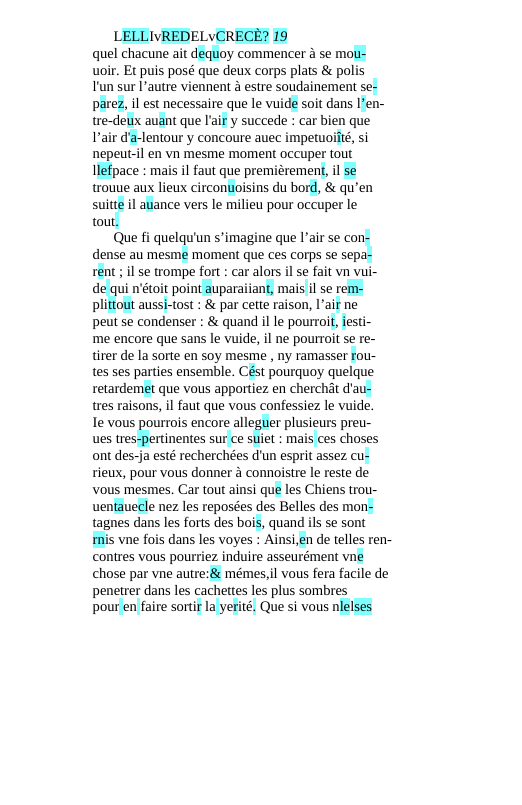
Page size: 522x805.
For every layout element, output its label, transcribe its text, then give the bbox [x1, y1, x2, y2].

text LELLIvREDELvCRECÈ? 19 quel chacune ait dequoy commencer à se mou- uoir. Et puis posé que deux corps plats & polis l'un sur l’autre viennent à estre soudainement se- parez, il est necessaire que le vuide soit dans l’en- tre-deux auant que l'air y succede : car bien que l’air d'a-lentour y concoure auec impetuoiîté, si nepeut-il en vn mesme moment occuper tout llefpace : mais il faut que premièrement, il se trouue aux lieux circonuoisins du bord, & qu’en suitte il auance vers le milieu pour occuper le tout. [92, 28, 477, 229]
text Que fi quelqu'un s’imagine que l’air se con- dense au mesme moment que ces corps se sepa- rent ; il se trompe fort : car alors il se fait vn vui- de qui n'étoit point auparaiiant, mais il se rem- plittout aussi-tost : & par cette raison, l’air ne peut se condenser : & quand il le pourroit, iesti- me encore que sans le vuide, il ne pourroit se re- tirer de la sorte en soy mesme , ny ramasser rou- tes ses parties ensemble. Cést pourquoy quelque retardemet que vous apportiez en cherchât d'au- tres raisons, il faut que vous confessiez le vuide. Ie vous pourrois encore alleguer plusieurs preu- ues tres-pertinentes sur ce suiet : mais ces choses ont des-ja esté recherchées d'un esprit assez cu- rieux, pour vous donner à connoistre le reste de vous mesmes. Car tout ainsi que les Chiens trou- uentauecle nez les reposées des Belles des mon- tagnes dans les forts des bois, quand ils se sont rnis vne fois dans les voyes : Ainsi,en de telles ren- contres vous pourriez induire asseurément vne chose par vne autre:& mémes,il vous fera facile de penetrer dans les cachettes les plus sombres pour en faire sortir la yerité. Que si vous nlelses [92, 229, 477, 615]
